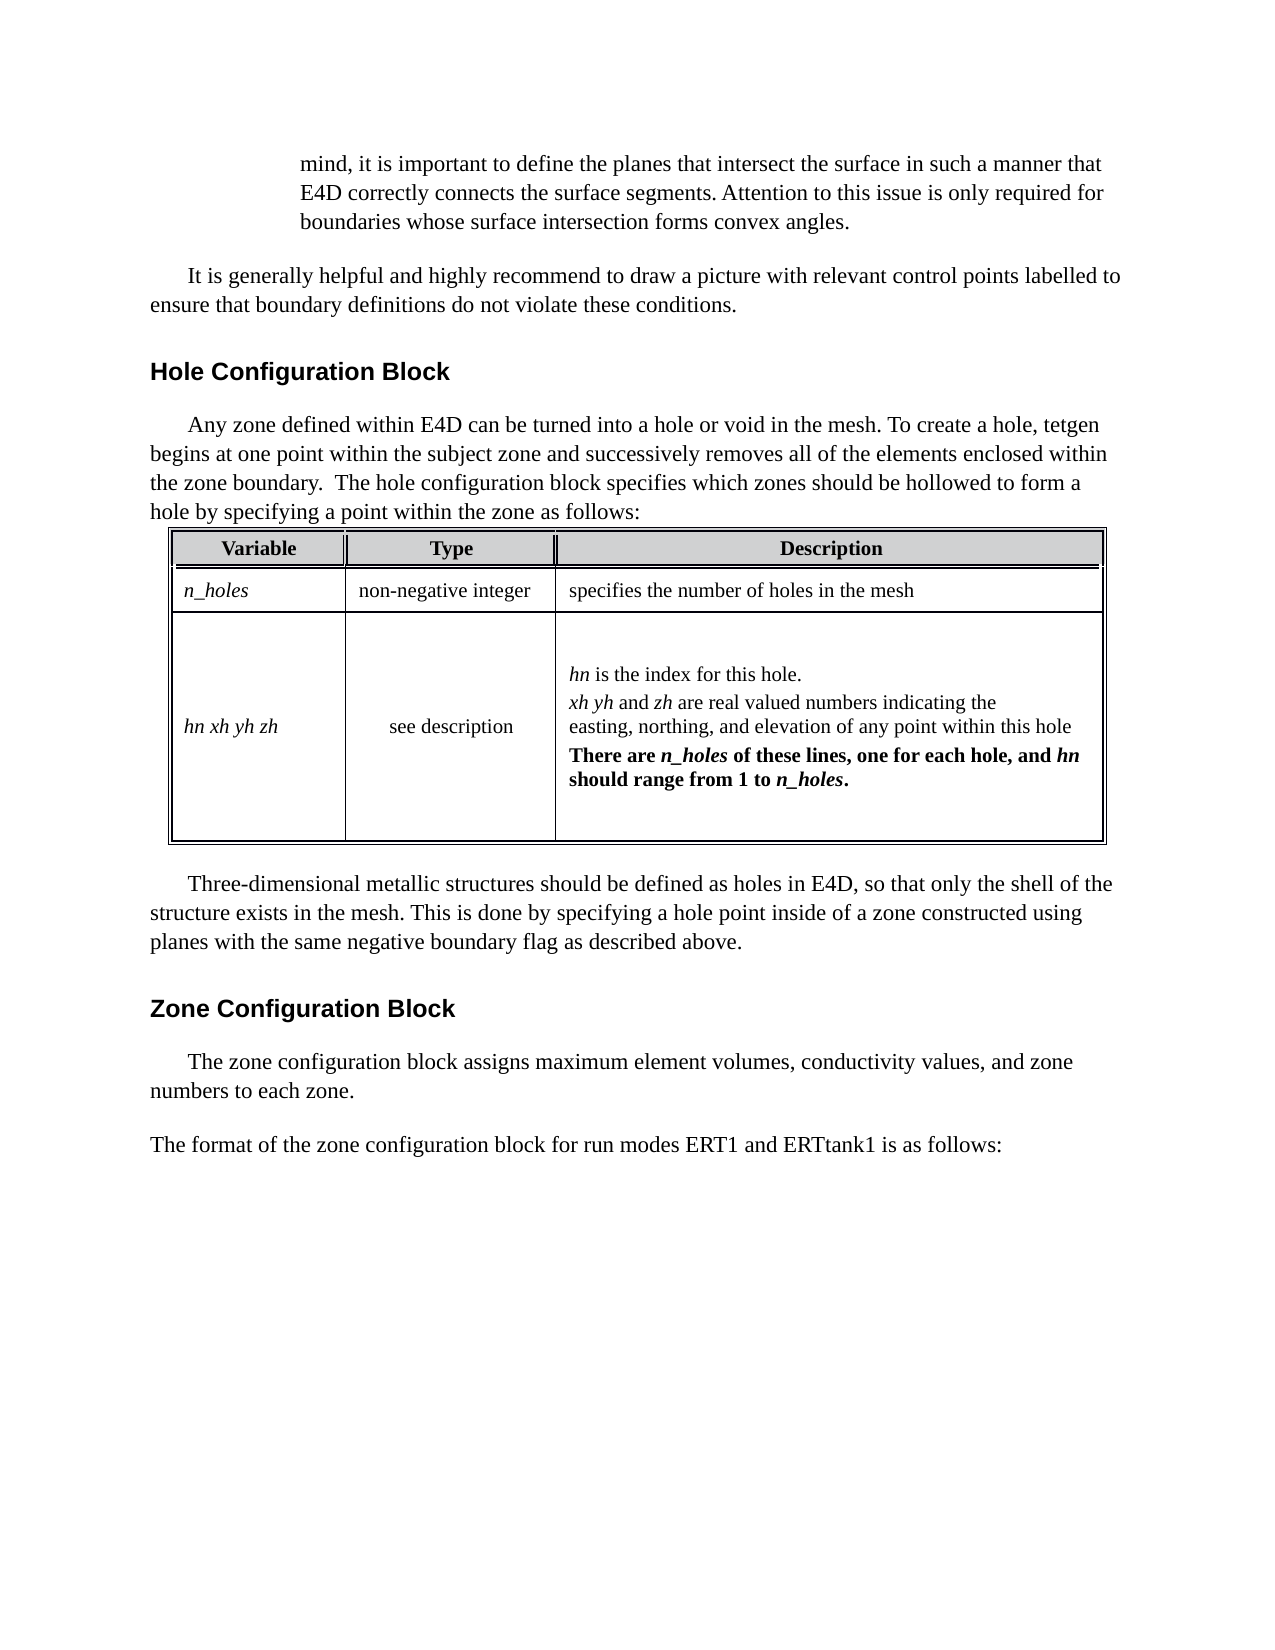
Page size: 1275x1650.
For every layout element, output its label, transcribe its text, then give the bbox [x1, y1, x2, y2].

table_cell see description [346, 613, 555, 840]
text Three-dimensional metallic structures should be defined as holes in E4D, so that only the shell of the structure exists in the mesh. This is done by specifying a hole point inside of a zone constructed using planes with the same negative boundary flag as described above. [150, 870, 1125, 954]
table_cell hn is the index for this hole. xh yh and zh are real valued numbers indicating the easting, northing, and elevation of any point within this hole There are n_holes of these lines, one for each hole, and hn should range from 1 to n_holes. [556, 613, 1102, 840]
text The zone configuration block assigns maximum element volumes, conductivity values, and zone numbers to each zone. [150, 1048, 1125, 1103]
text Any zone defined within E4D can be turned into a hole or void in the mesh. To create a hole, tetgen begins at one point within the subject zone and successively removes all of the elements enclosed within the zone boundary. The hole configuration block specifies which zones should be hollowed to form a hole by specifying a point within the zone as follows: [150, 411, 1125, 524]
table_cell hn xh yh zh [173, 613, 345, 840]
list mind, it is important to define the planes that intersect the surface in such a manner that E4D correctly connects the surface segments. Attention to this issue is only required for boundaries whose surface intersection forms convex angles. [262, 150, 1125, 234]
table_cell non-negative integer [346, 569, 555, 611]
text It is generally helpful and highly recommend to draw a picture with relevant control points labelled to ensure that boundary definitions do not violate these conditions. [150, 262, 1125, 317]
table_cell n_holes [170, 564, 345, 611]
table_header Description [555, 528, 1105, 564]
subtitle Zone Configuration Block [150, 994, 1125, 1023]
table_header Type [345, 528, 555, 564]
table_cell specifies the number of holes in the mesh [556, 564, 1105, 611]
text The format of the zone configuration block for run modes ERT1 and ERTtank1 is as follows: [150, 1131, 1125, 1157]
subtitle Hole Configuration Block [150, 357, 1125, 386]
table_header Variable [170, 528, 345, 564]
